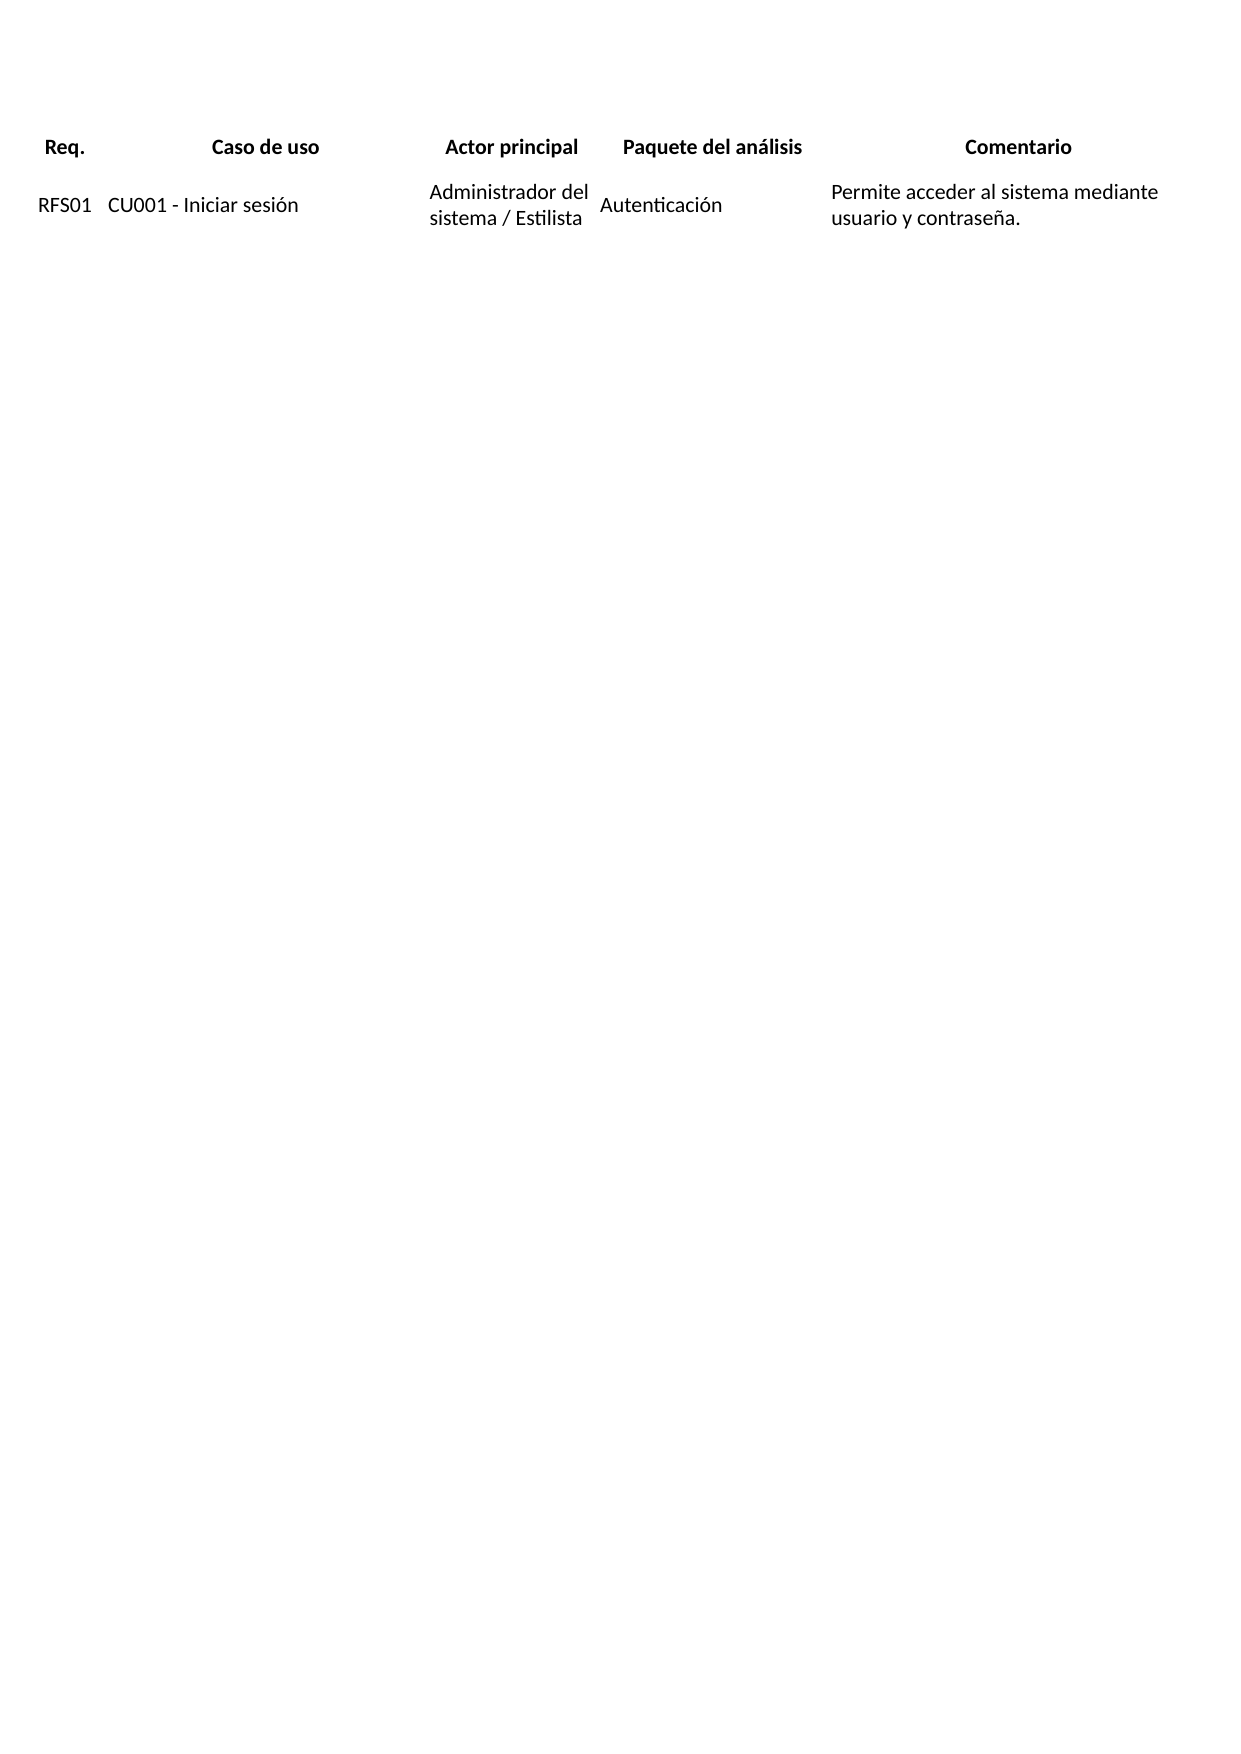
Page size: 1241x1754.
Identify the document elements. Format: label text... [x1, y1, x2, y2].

table_cell Administrador del sistema / Estilista [426, 175, 597, 234]
table_cell Permite acceder al sistema mediante usuario y contraseña. [828, 175, 1209, 234]
table_cell Autenticación [597, 175, 828, 234]
table_header Comentario [828, 118, 1209, 175]
table_cell RFS01 [25, 175, 105, 234]
table_header Actor principal [426, 118, 597, 175]
table_header Req. [25, 118, 105, 175]
table_header Caso de uso [105, 118, 426, 175]
table_cell CU001 - Iniciar sesión [105, 175, 426, 234]
table_header Paquete del análisis [597, 118, 828, 175]
